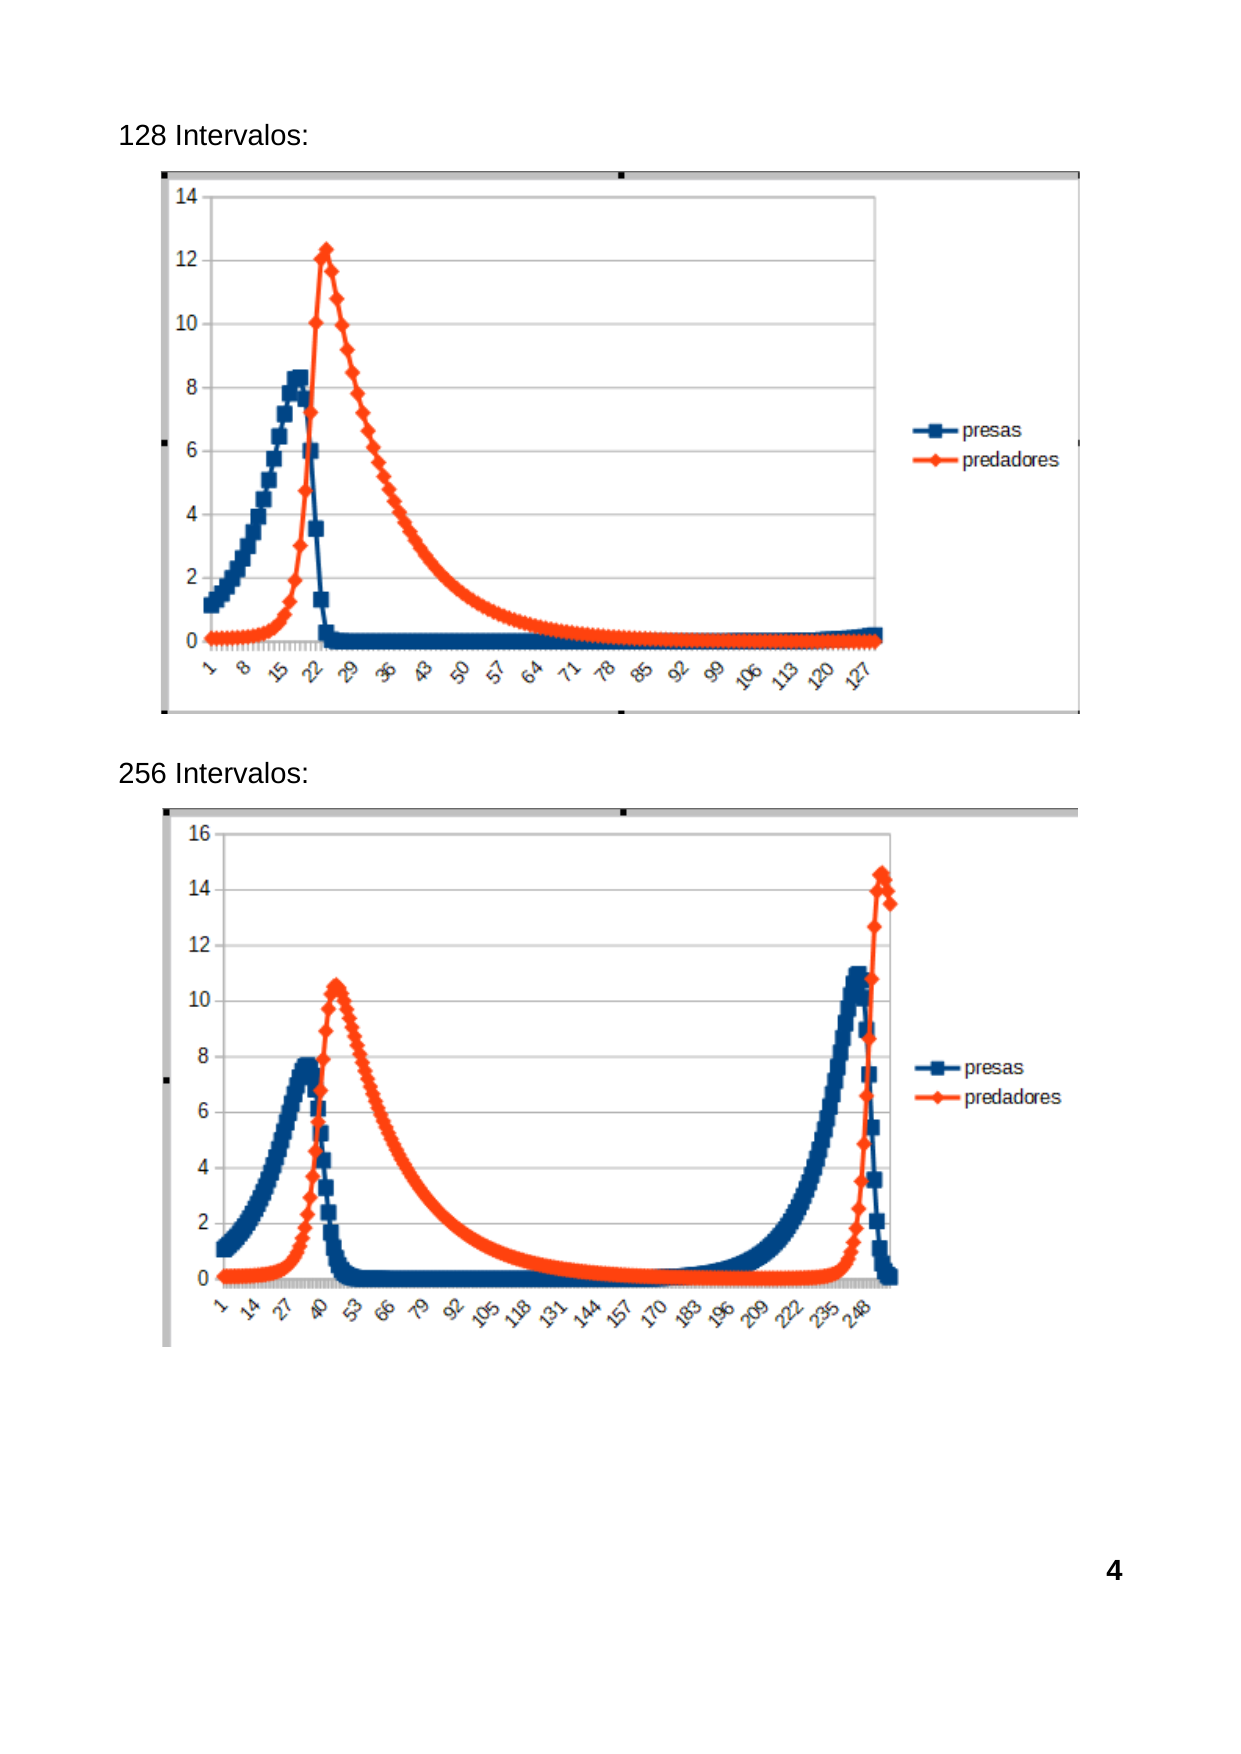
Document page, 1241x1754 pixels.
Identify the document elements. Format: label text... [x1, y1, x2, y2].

text 128 Intervalos: [118, 118, 1122, 152]
text 4 [118, 1552, 1122, 1586]
text 256 Intervalos: [118, 756, 1122, 789]
picture [160, 171, 1080, 714]
picture [162, 808, 1078, 1347]
